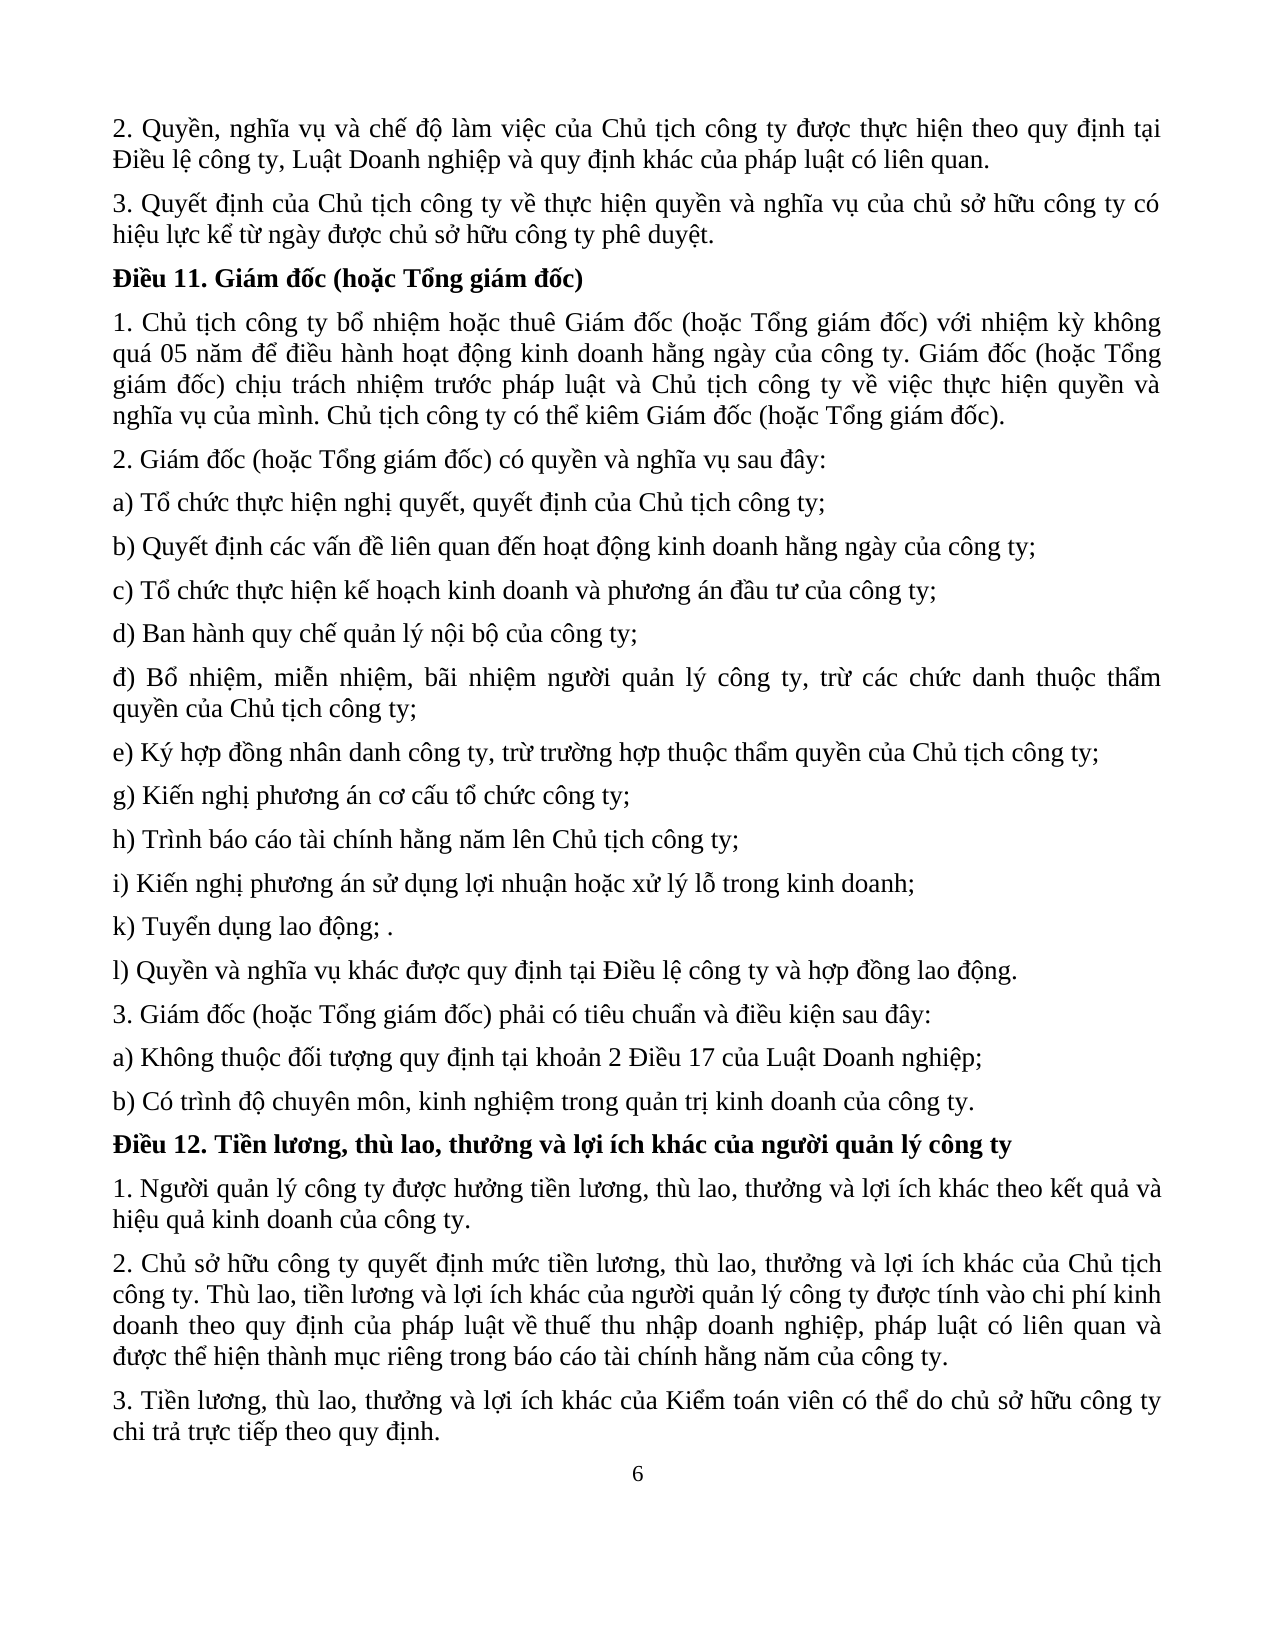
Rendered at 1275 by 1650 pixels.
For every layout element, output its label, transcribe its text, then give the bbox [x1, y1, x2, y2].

text l) Quyền và nghĩa vụ khác được quy định tại Điều lệ công ty và hợp đồng lao động. [112, 954, 1162, 985]
text 3. Giám đốc (hoặc Tổng giám đốc) phải có tiêu chuẩn và điều kiện sau đây: [112, 998, 1162, 1029]
subtitle Điều 12. Tiền lương, thù lao, thưởng và lợi ích khác của người quản lý công ty [112, 1129, 1162, 1160]
text k) Tuyển dụng lao động; . [112, 910, 1162, 942]
text 2. Quyền, nghĩa vụ và chế độ làm việc của Chủ tịch công ty được thực hiện theo quy định tại Điều lệ công ty, Luật Doanh nghiệp và quy định khác của pháp luật có liên quan. [112, 112, 1162, 175]
subtitle Điều 11. Giám đốc (hoặc Tổng giám đốc) [112, 262, 1162, 293]
text 1. Người quản lý công ty được hưởng tiền lương, thù lao, thưởng và lợi ích khác theo kết quả và hiệu quả kinh doanh của công ty. [112, 1172, 1162, 1234]
text i) Kiến nghị phương án sử dụng lợi nhuận hoặc xử lý lỗ trong kinh doanh; [112, 867, 1162, 898]
text 2. Chủ sở hữu công ty quyết định mức tiền lương, thù lao, thưởng và lợi ích khác của Chủ tịch công ty. Thù lao, tiền lương và lợi ích khác của người quản lý công ty được tính vào chi phí kinh doanh theo quy định của pháp luật về thuế thu nhập doanh nghiệp, pháp luật có liên quan và được thể hiện thành mục riêng trong báo cáo tài chính hằng năm của công ty. [112, 1247, 1162, 1372]
text a) Tổ chức thực hiện nghị quyết, quyết định của Chủ tịch công ty; [112, 486, 1162, 518]
text a) Không thuộc đối tượng quy định tại khoản 2 Điều 17 của Luật Doanh nghiệp; [112, 1041, 1162, 1072]
text e) Ký hợp đồng nhân danh công ty, trừ trường hợp thuộc thẩm quyền của Chủ tịch công ty; [112, 736, 1162, 767]
text 2. Giám đốc (hoặc Tổng giám đốc) có quyền và nghĩa vụ sau đây: [112, 443, 1162, 474]
text 1. Chủ tịch công ty bổ nhiệm hoặc thuê Giám đốc (hoặc Tổng giám đốc) với nhiệm kỳ không quá 05 năm để điều hành hoạt động kinh doanh hằng ngày của công ty. Giám đốc (hoặc Tổng giám đốc) chịu trách nhiệm trước pháp luật và Chủ tịch công ty về việc thực hiện quyền và nghĩa vụ của mình. Chủ tịch công ty có thể kiêm Giám đốc (hoặc Tổng giám đốc). [112, 306, 1162, 430]
text g) Kiến nghị phương án cơ cấu tổ chức công ty; [112, 779, 1162, 811]
text c) Tổ chức thực hiện kế hoạch kinh doanh và phương án đầu tư của công ty; [112, 574, 1162, 605]
text b) Quyết định các vấn đề liên quan đến hoạt động kinh doanh hằng ngày của công ty; [112, 530, 1162, 561]
text 3. Quyết định của Chủ tịch công ty về thực hiện quyền và nghĩa vụ của chủ sở hữu công ty có hiệu lực kể từ ngày được chủ sở hữu công ty phê duyệt. [112, 187, 1162, 249]
text d) Ban hành quy chế quản lý nội bộ của công ty; [112, 617, 1162, 648]
text b) Có trình độ chuyên môn, kinh nghiệm trong quản trị kinh doanh của công ty. [112, 1085, 1162, 1116]
text h) Trình báo cáo tài chính hằng năm lên Chủ tịch công ty; [112, 823, 1162, 854]
text 3. Tiền lương, thù lao, thưởng và lợi ích khác của Kiểm toán viên có thể do chủ sở hữu công ty chi trả trực tiếp theo quy định. [112, 1384, 1162, 1446]
text đ) Bổ nhiệm, miễn nhiệm, bãi nhiệm người quản lý công ty, trừ các chức danh thuộc thẩm quyền của Chủ tịch công ty; [112, 661, 1162, 723]
